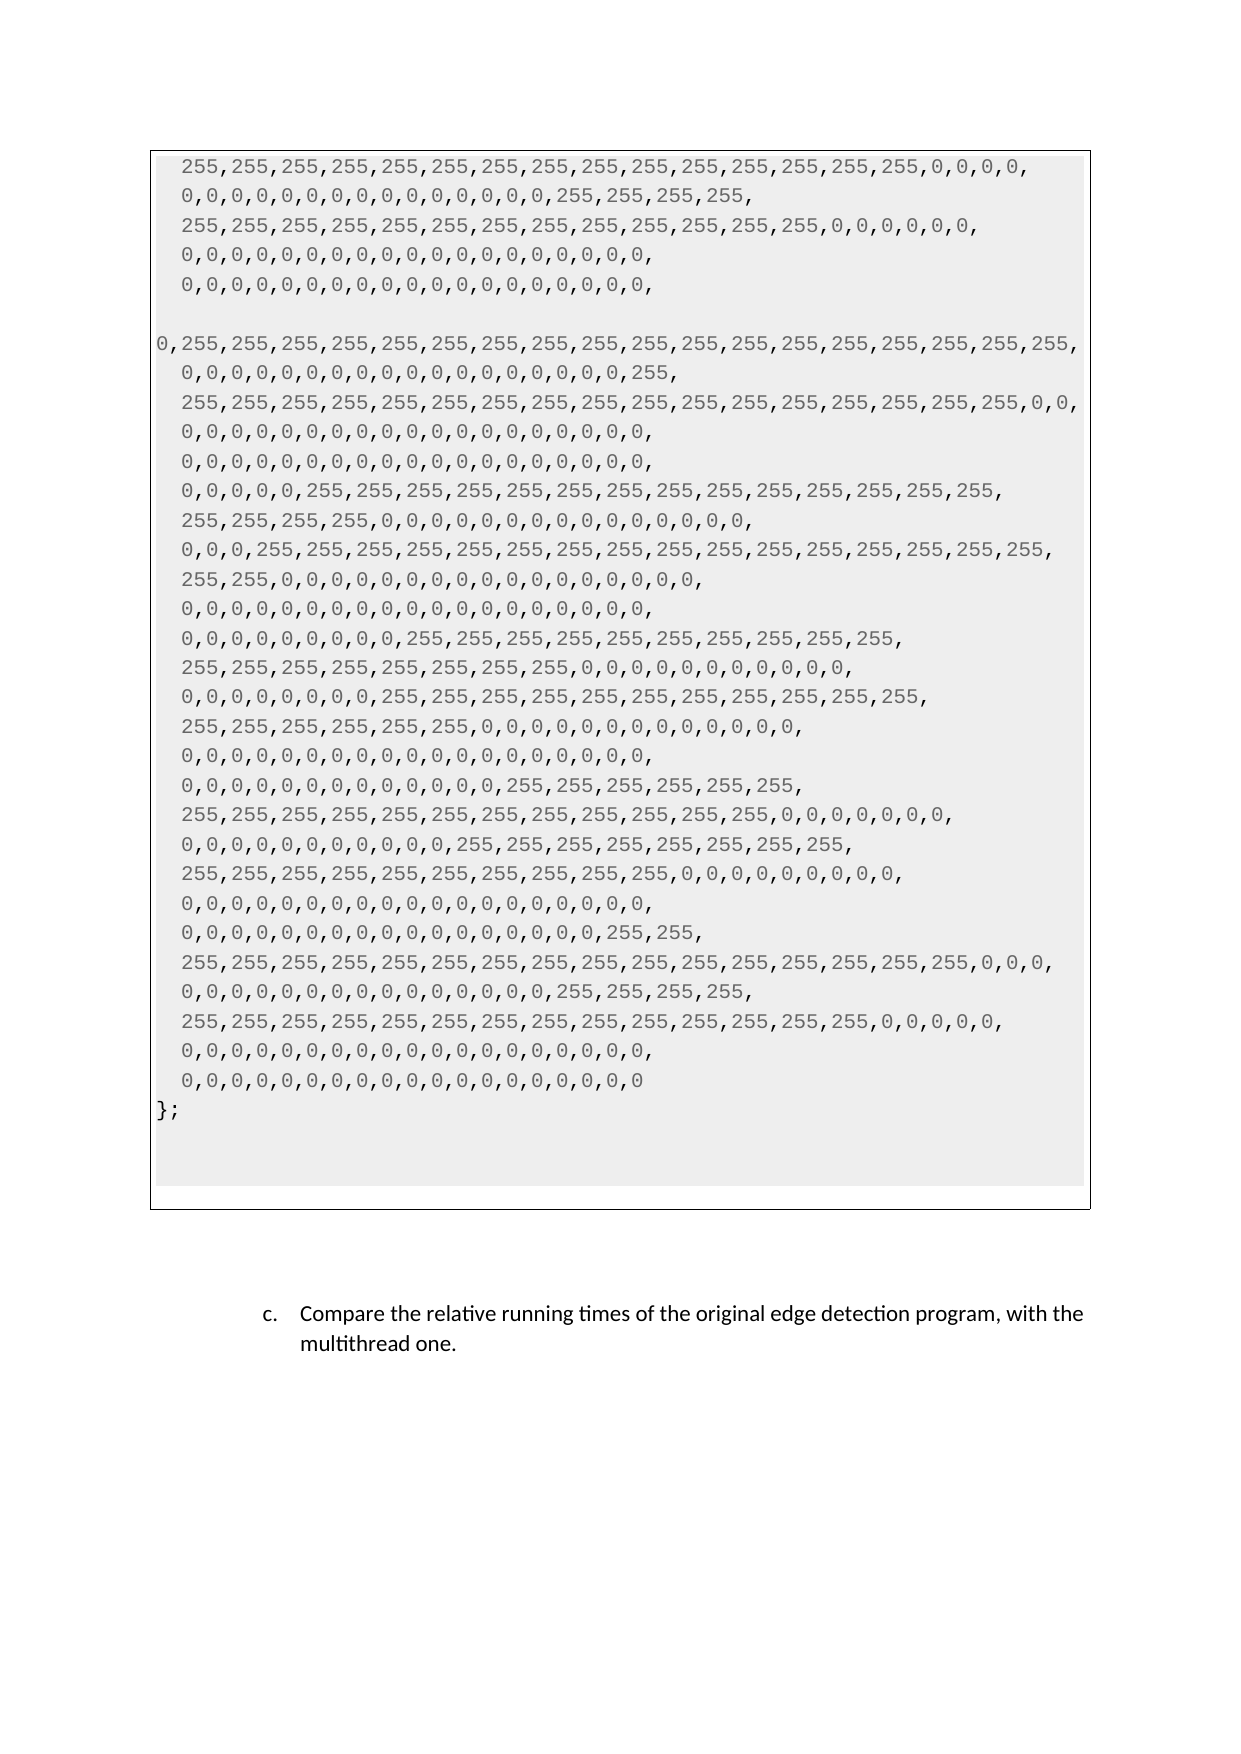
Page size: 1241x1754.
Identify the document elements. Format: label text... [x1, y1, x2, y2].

list Compare the relative running times of the original edge detection program, with the multithread one. [262, 1299, 1090, 1357]
table_header 255,255,255,255,255,255,255,255,255,255,255,255,255,255,255,0,0,0,0, 0,0,0,0,0,0,0,0,0,0,0,0,0,0,0,255,255,255,255, 255,255,255,255,255,255,255,255,255,255,255,255,255,0,0,0,0,0,0, 0,0,0,0,0,0,0,0,0,0,0,0,0,0,0,0,0,0,0, 0,0,0,0,0,0,0,0,0,0,0,0,0,0,0,0,0,0,0, 0,255,255,255,255,255,255,255,255,255,255,255,255,255,255,255,255,255,255, 0,0,0,0,0,0,0,0,0,0,0,0,0,0,0,0,0,0,255, 255,255,255,255,255,255,255,255,255,255,255,255,255,255,255,255,255,0,0, 0,0,0,0,0,0,0,0,0,0,0,0,0,0,0,0,0,0,0, 0,0,0,0,0,0,0,0,0,0,0,0,0,0,0,0,0,0,0, 0,0,0,0,0,255,255,255,255,255,255,255,255,255,255,255,255,255,255, 255,255,255,255,0,0,0,0,0,0,0,0,0,0,0,0,0,0,0, 0,0,0,255,255,255,255,255,255,255,255,255,255,255,255,255,255,255,255, 255,255,0,0,0,0,0,0,0,0,0,0,0,0,0,0,0,0,0, 0,0,0,0,0,0,0,0,0,0,0,0,0,0,0,0,0,0,0, 0,0,0,0,0,0,0,0,0,255,255,255,255,255,255,255,255,255,255, 255,255,255,255,255,255,255,255,0,0,0,0,0,0,0,0,0,0,0, 0,0,0,0,0,0,0,0,255,255,255,255,255,255,255,255,255,255,255, 255,255,255,255,255,255,0,0,0,0,0,0,0,0,0,0,0,0,0, 0,0,0,0,0,0,0,0,0,0,0,0,0,0,0,0,0,0,0, 0,0,0,0,0,0,0,0,0,0,0,0,0,255,255,255,255,255,255, 255,255,255,255,255,255,255,255,255,255,255,255,0,0,0,0,0,0,0, 0,0,0,0,0,0,0,0,0,0,0,255,255,255,255,255,255,255,255, 255,255,255,255,255,255,255,255,255,255,0,0,0,0,0,0,0,0,0, 0,0,0,0,0,0,0,0,0,0,0,0,0,0,0,0,0,0,0, 0,0,0,0,0,0,0,0,0,0,0,0,0,0,0,0,0,255,255, 255,255,255,255,255,255,255,255,255,255,255,255,255,255,255,255,0,0,0, 0,0,0,0,0,0,0,0,0,0,0,0,0,0,0,255,255,255,255, 255,255,255,255,255,255,255,255,255,255,255,255,255,255,0,0,0,0,0, 0,0,0,0,0,0,0,0,0,0,0,0,0,0,0,0,0,0,0, 0,0,0,0,0,0,0,0,0,0,0,0,0,0,0,0,0,0,0 }; [151, 151, 1090, 1208]
